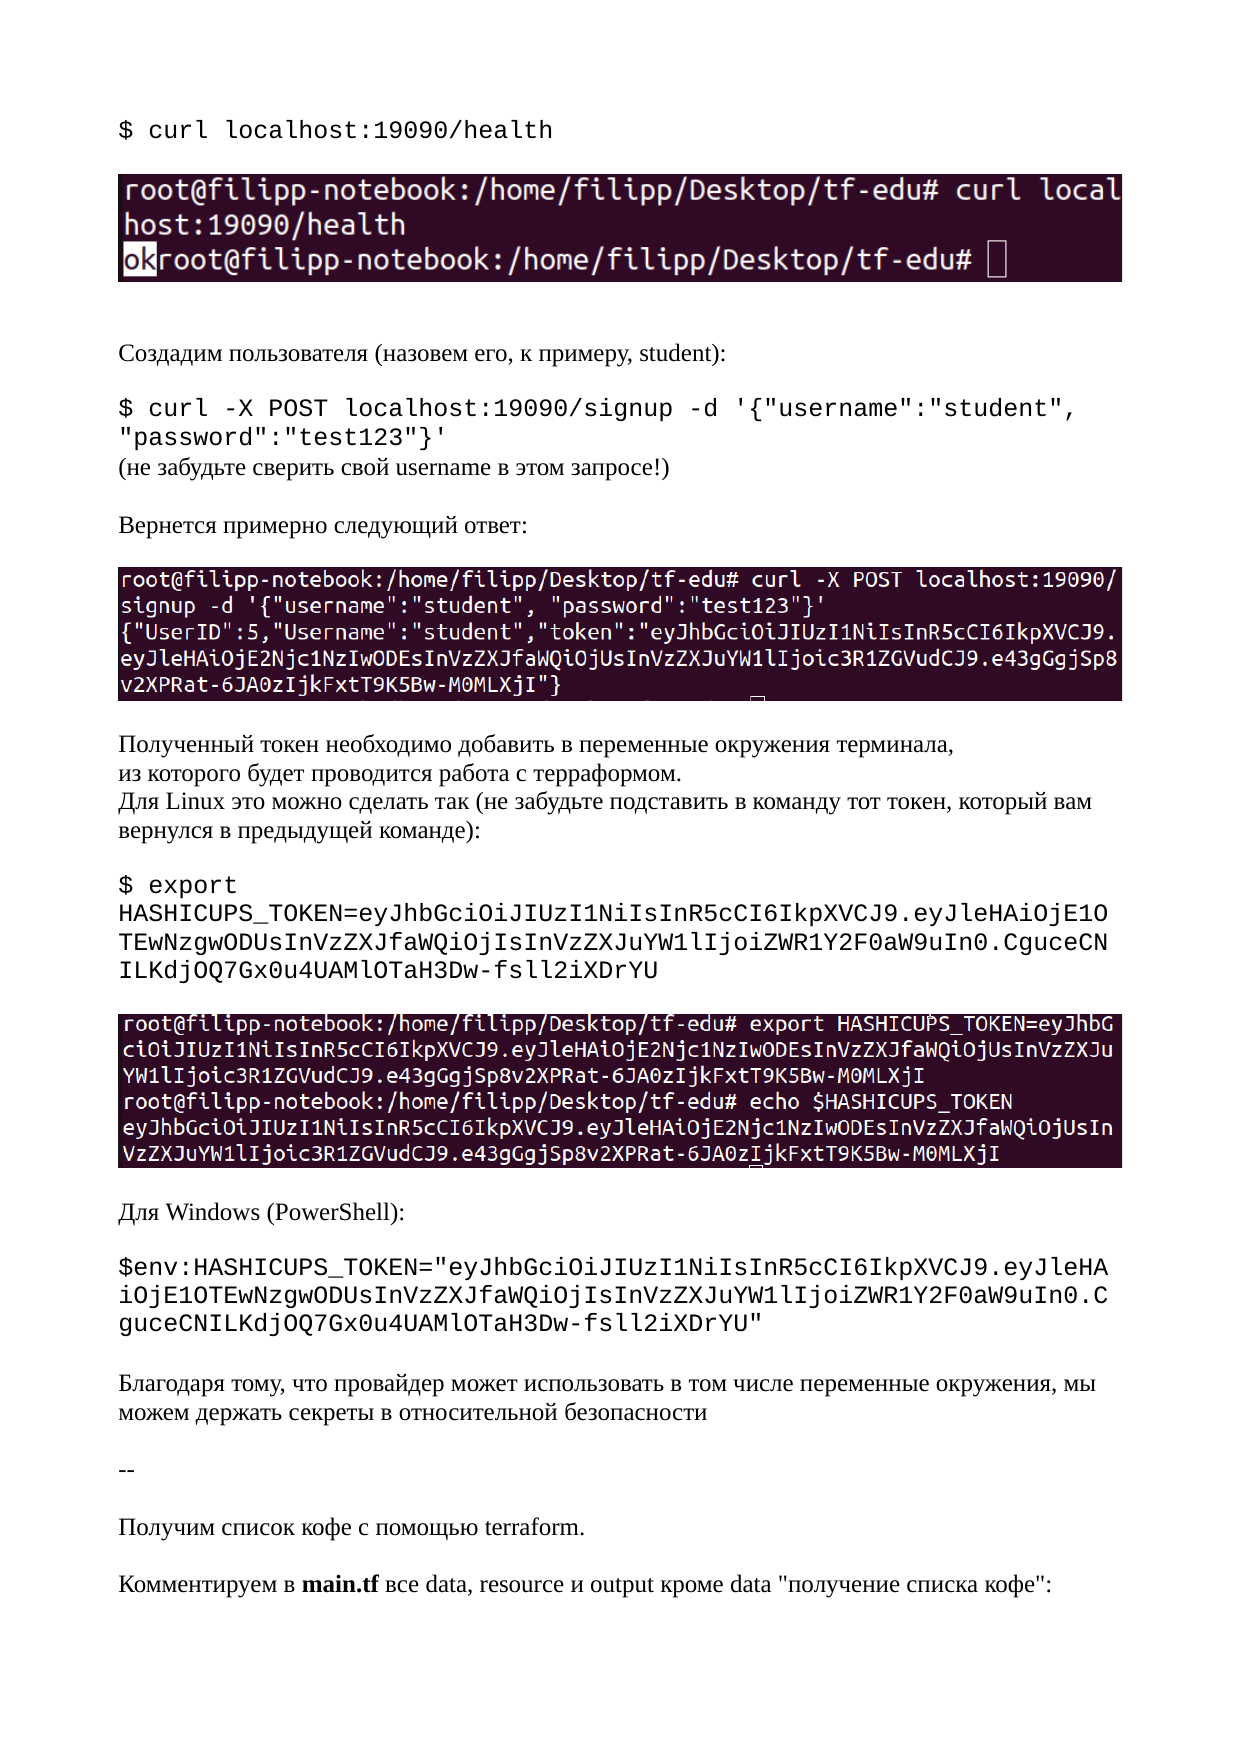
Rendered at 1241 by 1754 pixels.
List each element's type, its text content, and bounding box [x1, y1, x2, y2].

text Полученный токен необходимо добавить в переменные окружения терминала, [118, 729, 1122, 758]
text $ export HASHICUPS_TOKEN=eyJhbGciOiJIUzI1NiIsInR5cCI6IkpXVCJ9.eyJleHAiOjE1OTEwNzgwODUsInVzZXJfaWQiOjIsInVzZXJuYW1lIjoiZWR1Y2F0aW9uIn0.CguceCNILKdjOQ7Gx0u4UAMlOTaH3Dw-fsll2iXDrYU [118, 873, 1122, 986]
text Для Linux это можно сделать так (не забудьте подставить в команду тот токен, который вам вернулся в предыдущей команде): [118, 786, 1122, 844]
text из которого будет проводится работа с терраформом. [118, 758, 1122, 786]
text Благодаря тому, что провайдер может использовать в том числе переменные окружения, мы можем держать секреты в относительной безопасности [118, 1368, 1122, 1426]
text Вернется примерно следующий ответ: [118, 510, 1122, 539]
text Для Windows (PowerShell): [118, 1197, 1122, 1226]
text -- [118, 1454, 1122, 1483]
text $env:HASHICUPS_TOKEN="eyJhbGciOiJIUzI1NiIsInR5cCI6IkpXVCJ9.eyJleHAiOjE1OTEwNzgwODUsInVzZXJfaWQiOjIsInVzZXJuYW1lIjoiZWR1Y2F0aW9uIn0.CguceCNILKdjOQ7Gx0u4UAMlOTaH3Dw-fsll2iXDrYU" [118, 1254, 1122, 1339]
text Получим список кофе с помощью terraform. [118, 1512, 1122, 1541]
picture [118, 1014, 1123, 1168]
text $ curl localhost:19090/health [118, 118, 1122, 146]
picture [118, 174, 1123, 282]
picture [118, 567, 1123, 701]
text $ curl -X POST localhost:19090/signup -d '{"username":"student", "password":"test123"}' [118, 396, 1122, 452]
text Создадим пользователя (назовем его, к примеру, student): [118, 338, 1122, 367]
text (не забудьте сверить свой username в этом запросе!) [118, 452, 1122, 481]
text Комментируем в main.tf все data, resource и output кроме data "получение списка кофе": [118, 1569, 1122, 1598]
